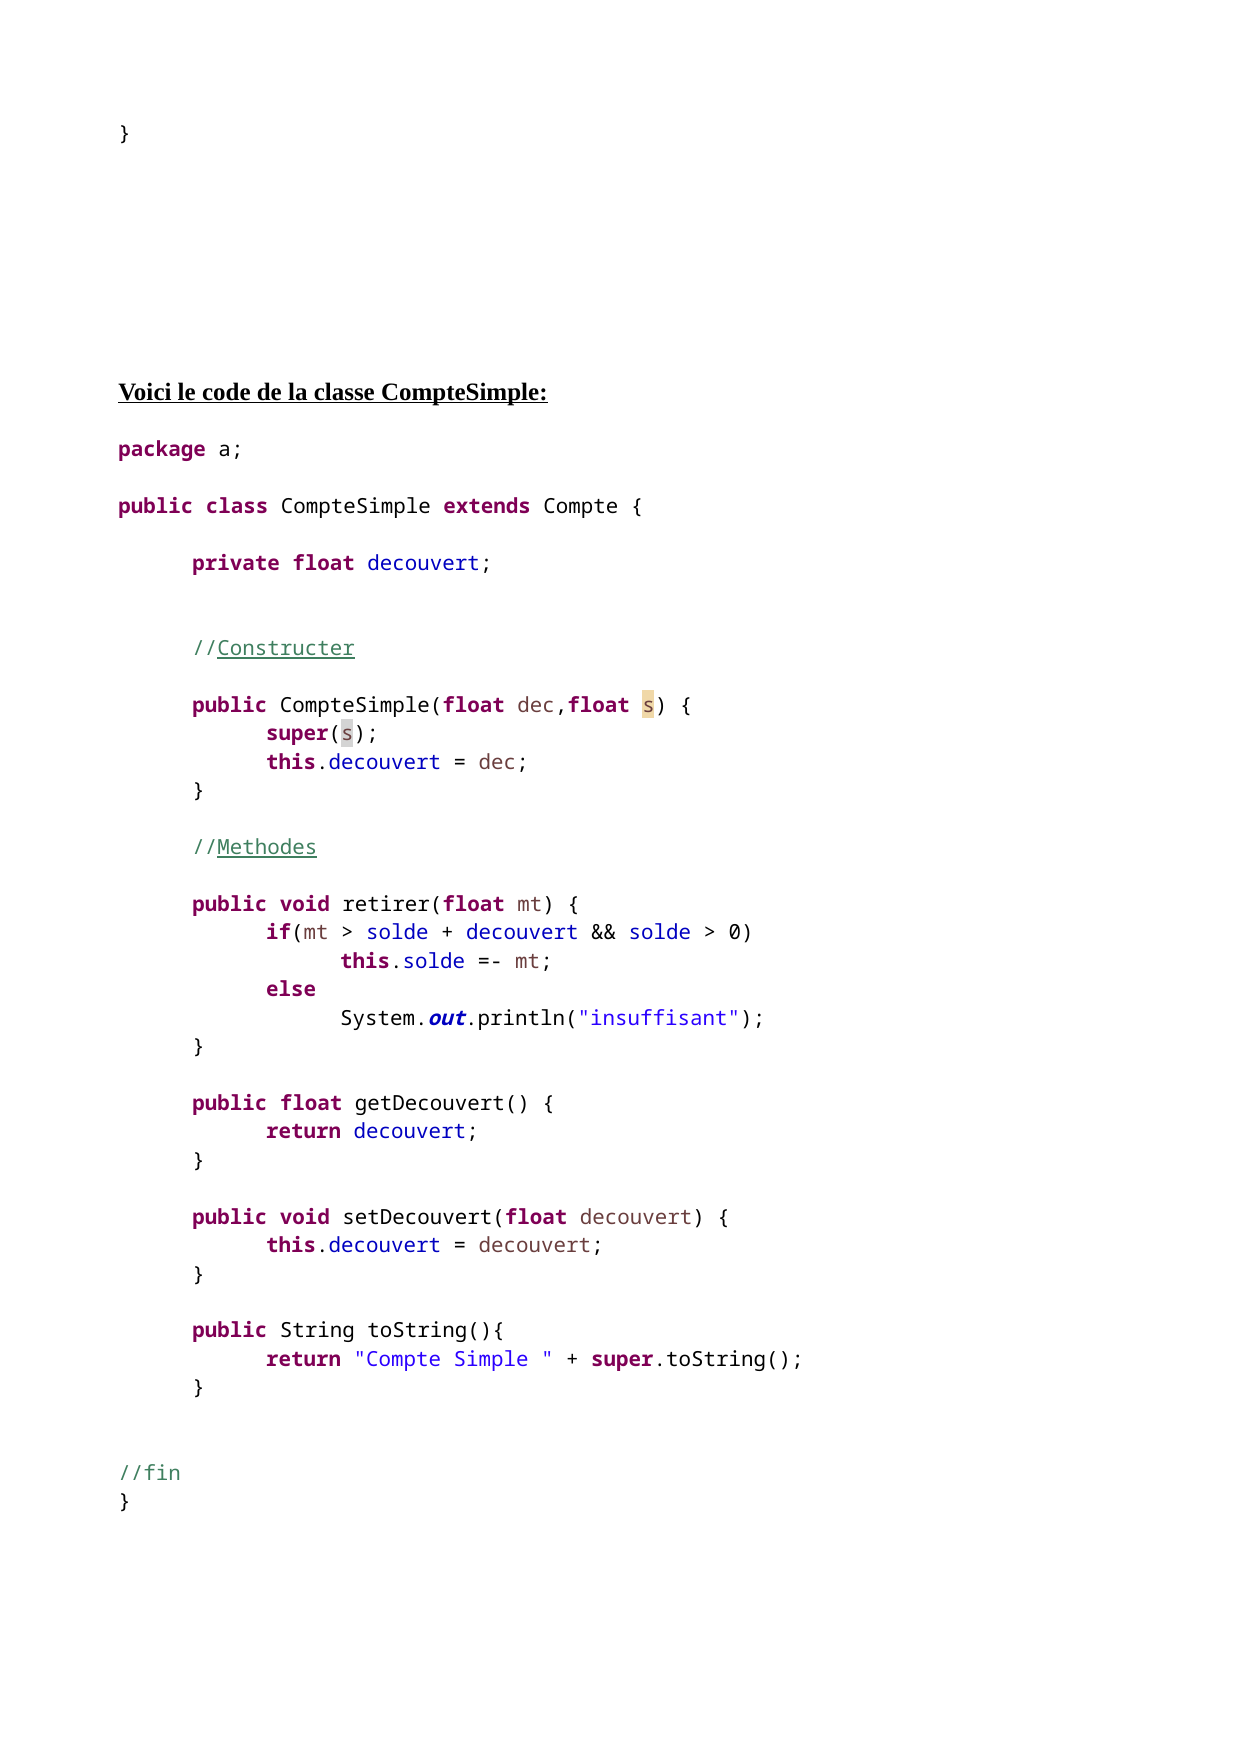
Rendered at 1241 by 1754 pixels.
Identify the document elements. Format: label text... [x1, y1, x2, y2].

text Voici le code de la classe CompteSimple: [118, 377, 1122, 405]
text public String toString(){ [118, 1316, 1122, 1344]
text } [118, 1372, 1122, 1401]
text this.decouvert = dec; [118, 747, 1122, 775]
text if(mt > solde + decouvert && solde > 0) [118, 917, 1122, 946]
text super(s); [118, 718, 1122, 747]
text //fin [118, 1458, 1122, 1486]
text //Constructer [118, 633, 1122, 662]
text } [118, 118, 1122, 147]
text this.decouvert = decouvert; [118, 1230, 1122, 1259]
text else [118, 974, 1122, 1003]
text System.out.println("insuffisant"); [118, 1003, 1122, 1031]
text this.solde =- mt; [118, 946, 1122, 974]
text return decouvert; [118, 1117, 1122, 1145]
text public void retirer(float mt) { [118, 889, 1122, 917]
text public void setDecouvert(float decouvert) { [118, 1202, 1122, 1230]
text return "Compte Simple " + super.toString(); [118, 1344, 1122, 1372]
text } [118, 1486, 1122, 1515]
text public float getDecouvert() { [118, 1088, 1122, 1117]
text } [118, 775, 1122, 804]
text private float decouvert; [118, 548, 1122, 576]
text package a; [118, 434, 1122, 462]
text } [118, 1259, 1122, 1287]
text } [118, 1145, 1122, 1173]
text public class CompteSimple extends Compte { [118, 491, 1122, 519]
text } [118, 1031, 1122, 1060]
text public CompteSimple(float dec,float s) { [118, 690, 1122, 718]
text //Methodes [118, 832, 1122, 861]
